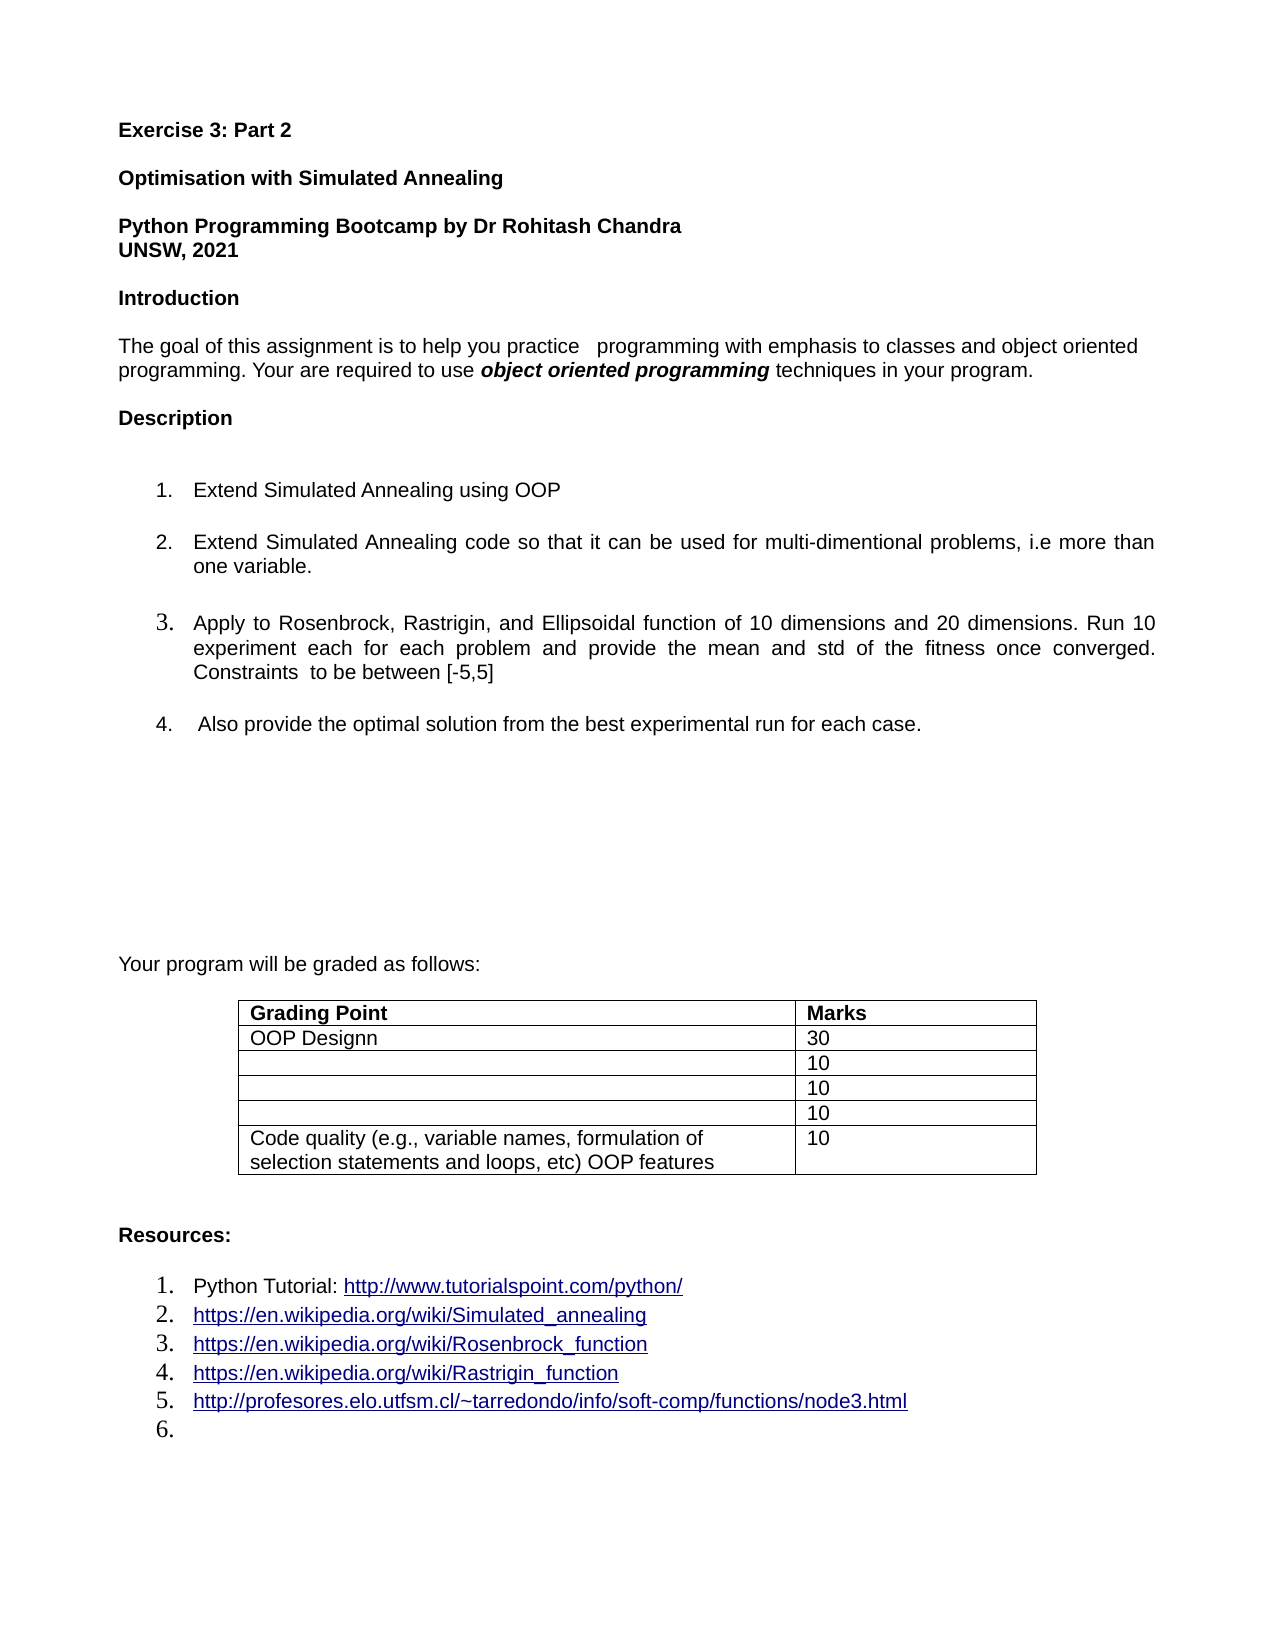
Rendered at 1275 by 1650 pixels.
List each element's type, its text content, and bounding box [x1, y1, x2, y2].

list https://en.wikipedia.org/wiki/Rastrigin_function [156, 1357, 1157, 1386]
table_cell OOP Designn [239, 1026, 795, 1050]
list http://profesores.elo.utfsm.cl/~tarredondo/info/soft-comp/functions/node3.html [156, 1386, 1157, 1414]
table_cell [239, 1051, 795, 1075]
list Also provide the optimal solution from the best experimental run for each case. [156, 712, 1157, 736]
list Extend Simulated Annealing code so that it can be used for multi-dimentional problems, i.e more than one variable. [156, 530, 1157, 578]
table_header Grading Point [239, 1001, 795, 1025]
text Description [118, 406, 1157, 429]
table_cell 30 [796, 1026, 1036, 1050]
table_cell 10 [796, 1126, 1036, 1174]
list https://en.wikipedia.org/wiki/Rosenbrock_function [156, 1328, 1157, 1357]
table_cell [239, 1101, 795, 1125]
text Optimisation with Simulated Annealing [118, 166, 1157, 190]
table_cell 10 [796, 1076, 1036, 1100]
text Python Programming Bootcamp by Dr Rohitash Chandra [118, 214, 1157, 238]
table_header Marks [796, 1001, 1036, 1025]
list https://en.wikipedia.org/wiki/Simulated_annealing [156, 1299, 1157, 1328]
list Apply to Rosenbrock, Rastrigin, and Ellipsoidal function of 10 dimensions and 20 dimensions. Run 10 experiment each for each problem and provide the mean and std of the fitness once converged. Constraints to be between [-5,5] [156, 607, 1157, 683]
text The goal of this assignment is to help you practice programming with emphasis to classes and object oriented programming. Your are required to use object oriented programming techniques in your program. [118, 334, 1157, 382]
list Python Tutorial: http://www.tutorialspoint.com/python/ [156, 1271, 1157, 1299]
table_cell 10 [796, 1101, 1036, 1125]
list Extend Simulated Annealing using OOP [156, 477, 1157, 501]
table_cell 10 [796, 1051, 1036, 1075]
text Your program will be graded as follows: [118, 952, 1157, 976]
table_cell Code quality (e.g., variable names, formulation of selection statements and loops, etc) OOP features [239, 1126, 795, 1174]
text Exercise 3: Part 2 [118, 118, 1157, 142]
table_cell [239, 1076, 795, 1100]
text Introduction [118, 286, 1157, 310]
text Resources: [118, 1223, 1157, 1247]
text UNSW, 2021 [118, 238, 1157, 262]
